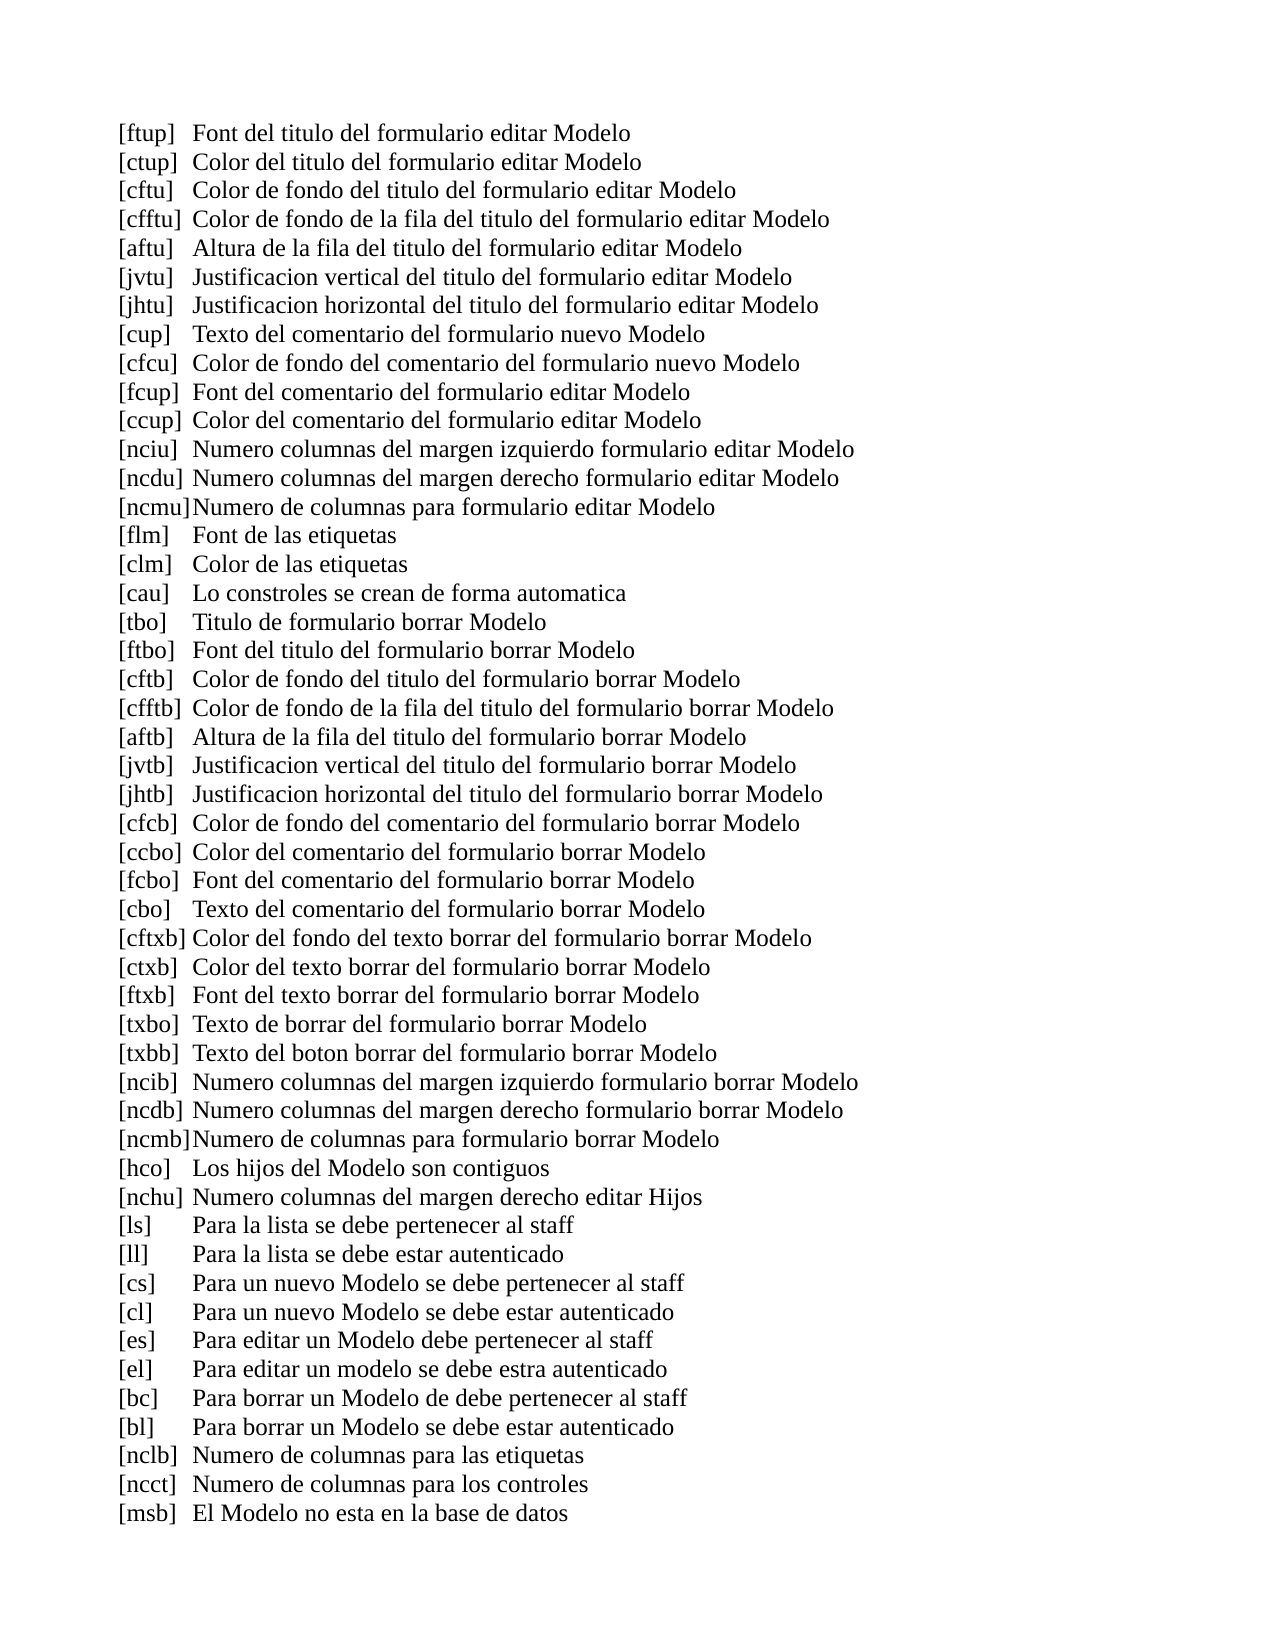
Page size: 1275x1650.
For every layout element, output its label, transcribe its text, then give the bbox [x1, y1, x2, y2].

text [cfcb] Color de fondo del comentario del formulario borrar Modelo [118, 808, 1157, 837]
text [cs] Para un nuevo Modelo se debe pertenecer al staff [118, 1268, 1157, 1297]
text [flm] Font de las etiquetas [118, 521, 1157, 549]
text [cup] Texto del comentario del formulario nuevo Modelo [118, 319, 1157, 348]
text [ncdu] Numero columnas del margen derecho formulario editar Modelo [118, 463, 1157, 492]
text [nclb] Numero de columnas para las etiquetas [118, 1441, 1157, 1469]
text [ncib] Numero columnas del margen izquierdo formulario borrar Modelo [118, 1067, 1157, 1096]
text [aftb] Altura de la fila del titulo del formulario borrar Modelo [118, 722, 1157, 751]
text [cbo] Texto del comentario del formulario borrar Modelo [118, 894, 1157, 923]
text [ncct] Numero de columnas para los controles [118, 1469, 1157, 1498]
text [jhtb] Justificacion horizontal del titulo del formulario borrar Modelo [118, 779, 1157, 808]
text [fcup] Font del comentario del formulario editar Modelo [118, 377, 1157, 406]
text [jvtu] Justificacion vertical del titulo del formulario editar Modelo [118, 262, 1157, 291]
text [ccup] Color del comentario del formulario editar Modelo [118, 406, 1157, 434]
text [clm] Color de las etiquetas [118, 549, 1157, 578]
text [cfftu] Color de fondo de la fila del titulo del formulario editar Modelo [118, 204, 1157, 233]
text [ftup] Font del titulo del formulario editar Modelo [118, 118, 1157, 147]
text [cftb] Color de fondo del titulo del formulario borrar Modelo [118, 664, 1157, 693]
text [hco] Los hijos del Modelo son contiguos [118, 1153, 1157, 1182]
text [ncmb] Numero de columnas para formulario borrar Modelo [118, 1124, 1157, 1153]
text [nchu] Numero columnas del margen derecho editar Hijos [118, 1182, 1157, 1211]
text [msb] El Modelo no esta en la base de datos [118, 1498, 1157, 1527]
text [ncmu] Numero de columnas para formulario editar Modelo [118, 492, 1157, 521]
text [aftu] Altura de la fila del titulo del formulario editar Modelo [118, 233, 1157, 262]
text [ncdb] Numero columnas del margen derecho formulario borrar Modelo [118, 1096, 1157, 1124]
text [cl] Para un nuevo Modelo se debe estar autenticado [118, 1297, 1157, 1326]
text [cau] Lo constroles se crean de forma automatica [118, 578, 1157, 607]
text [ctxb] Color del texto borrar del formulario borrar Modelo [118, 952, 1157, 981]
text [el] Para editar un modelo se debe estra autenticado [118, 1354, 1157, 1383]
text [ftbo] Font del titulo del formulario borrar Modelo [118, 636, 1157, 664]
text [bl] Para borrar un Modelo se debe estar autenticado [118, 1412, 1157, 1441]
text [txbo] Texto de borrar del formulario borrar Modelo [118, 1009, 1157, 1038]
text [nciu] Numero columnas del margen izquierdo formulario editar Modelo [118, 434, 1157, 463]
text [cfcu] Color de fondo del comentario del formulario nuevo Modelo [118, 348, 1157, 377]
text [tbo] Titulo de formulario borrar Modelo [118, 607, 1157, 636]
text [ls] Para la lista se debe pertenecer al staff [118, 1211, 1157, 1239]
text [txbb] Texto del boton borrar del formulario borrar Modelo [118, 1038, 1157, 1067]
text [cfftb] Color de fondo de la fila del titulo del formulario borrar Modelo [118, 693, 1157, 722]
text [ll] Para la lista se debe estar autenticado [118, 1239, 1157, 1268]
text [ctup] Color del titulo del formulario editar Modelo [118, 147, 1157, 176]
text [bc] Para borrar un Modelo de debe pertenecer al staff [118, 1383, 1157, 1412]
text [cftu] Color de fondo del titulo del formulario editar Modelo [118, 176, 1157, 204]
text [ccbo] Color del comentario del formulario borrar Modelo [118, 837, 1157, 866]
text [jvtb] Justificacion vertical del titulo del formulario borrar Modelo [118, 751, 1157, 779]
text [fcbo] Font del comentario del formulario borrar Modelo [118, 866, 1157, 894]
text [es] Para editar un Modelo debe pertenecer al staff [118, 1326, 1157, 1354]
text [ftxb] Font del texto borrar del formulario borrar Modelo [118, 981, 1157, 1009]
text [cftxb] Color del fondo del texto borrar del formulario borrar Modelo [118, 923, 1157, 952]
text [jhtu] Justificacion horizontal del titulo del formulario editar Modelo [118, 291, 1157, 319]
